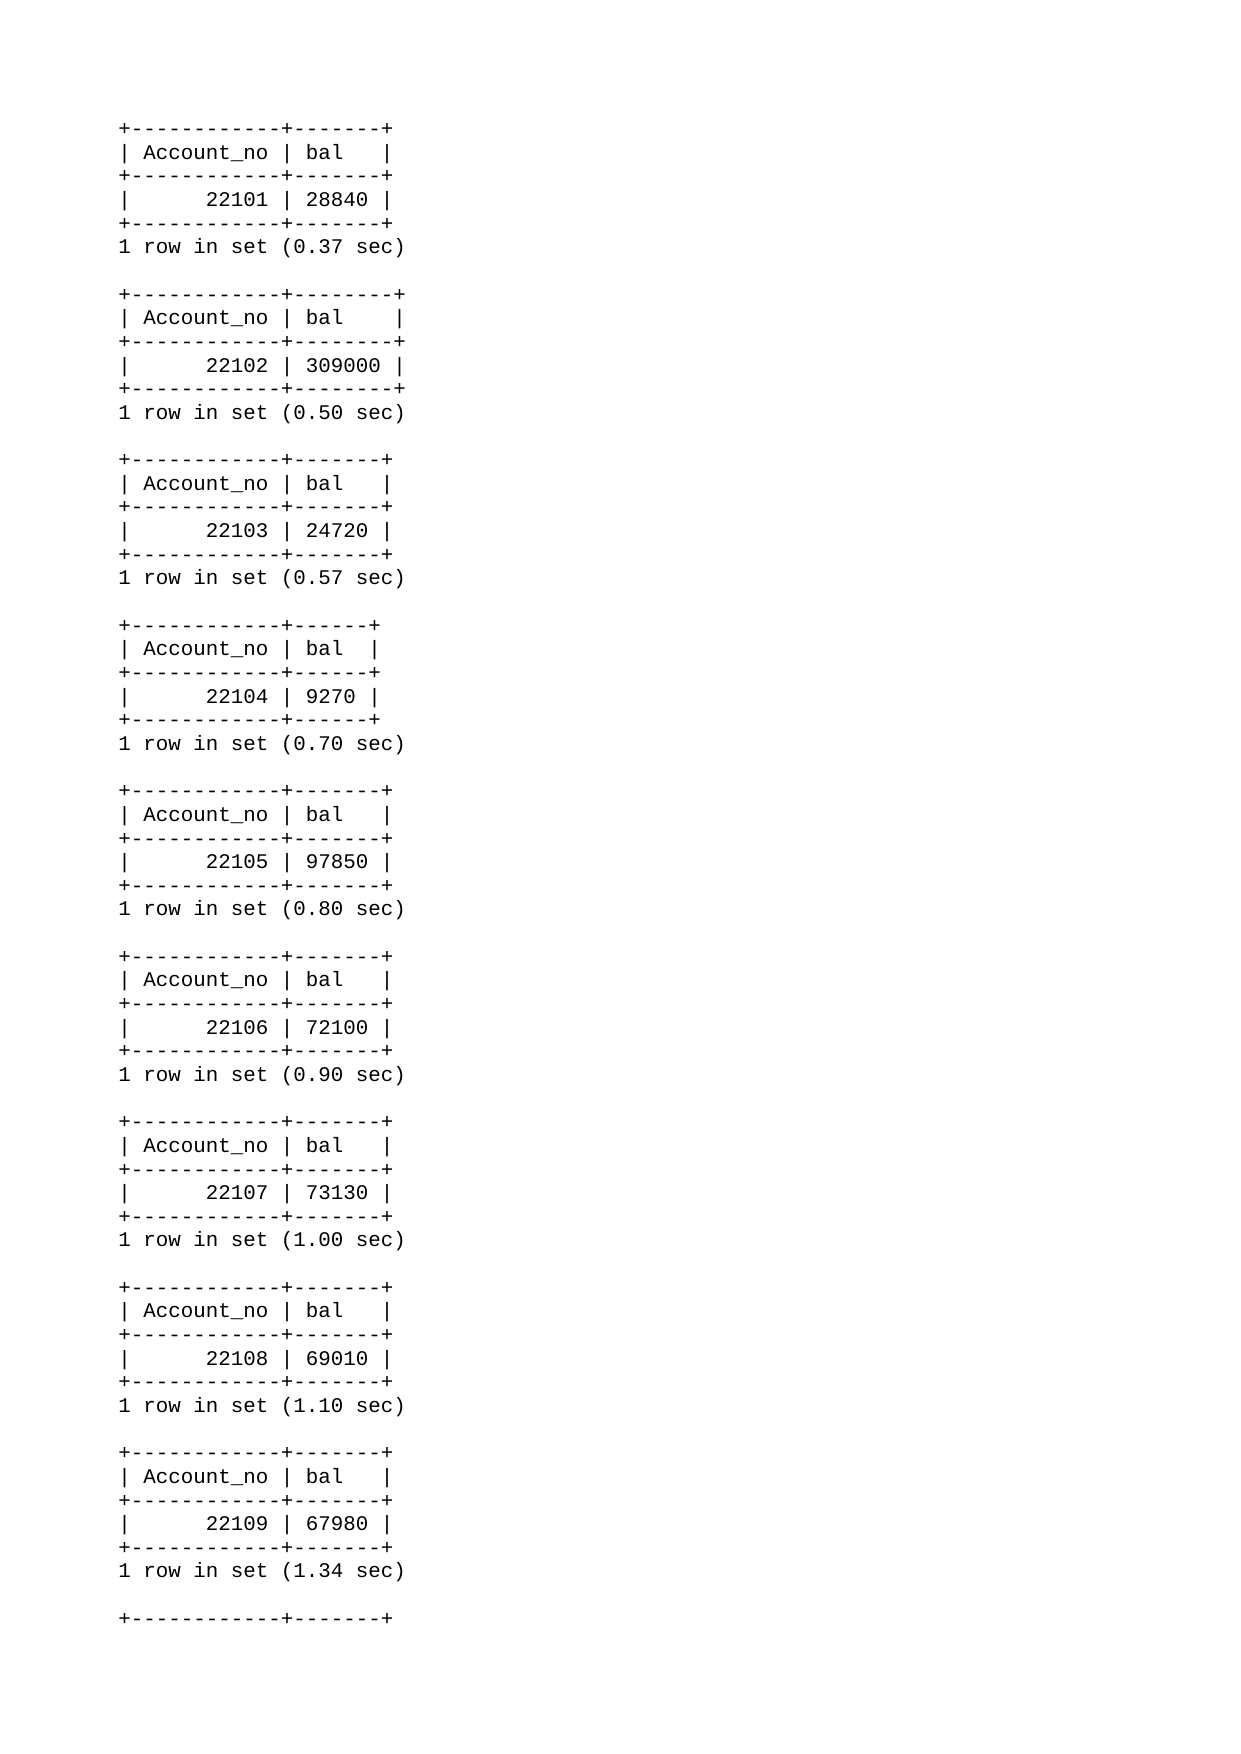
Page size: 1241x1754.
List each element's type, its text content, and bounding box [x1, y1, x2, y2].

text | 22108 | 69010 | [118, 1348, 1122, 1371]
text +------------+-------+ [118, 1111, 1122, 1135]
text +------------+-------+ [118, 1489, 1122, 1513]
text +------------+-------+ [118, 827, 1122, 851]
text +------------+-------+ [118, 1277, 1122, 1300]
text | 22107 | 73130 | [118, 1182, 1122, 1206]
text +------------+-------+ [118, 496, 1122, 520]
text +------------+-------+ [118, 1158, 1122, 1182]
text | Account_no | bal | [118, 473, 1122, 496]
text | 22105 | 97850 | [118, 851, 1122, 875]
text +------------+-------+ [118, 1371, 1122, 1395]
text | 22109 | 67980 | [118, 1513, 1122, 1537]
text +------------+-------+ [118, 1040, 1122, 1064]
text 1 row in set (0.50 sec) [118, 402, 1122, 426]
text +------------+-------+ [118, 449, 1122, 473]
text | 22103 | 24720 | [118, 520, 1122, 544]
text +------------+-------+ [118, 875, 1122, 898]
text +------------+------+ [118, 662, 1122, 686]
text +------------+-------+ [118, 213, 1122, 236]
text | Account_no | bal | [118, 638, 1122, 662]
text | 22106 | 72100 | [118, 1017, 1122, 1040]
text +------------+-------+ [118, 1608, 1122, 1631]
text +------------+------+ [118, 615, 1122, 638]
text +------------+-------+ [118, 1324, 1122, 1348]
text +------------+--------+ [118, 378, 1122, 402]
text 1 row in set (0.70 sec) [118, 733, 1122, 757]
text | Account_no | bal | [118, 804, 1122, 827]
text +------------+-------+ [118, 946, 1122, 969]
text 1 row in set (1.34 sec) [118, 1561, 1122, 1584]
text +------------+--------+ [118, 284, 1122, 307]
text +------------+-------+ [118, 1442, 1122, 1466]
text | 22101 | 28840 | [118, 189, 1122, 213]
text | Account_no | bal | [118, 1135, 1122, 1158]
text 1 row in set (0.80 sec) [118, 898, 1122, 922]
text 1 row in set (1.00 sec) [118, 1229, 1122, 1253]
text 1 row in set (1.10 sec) [118, 1395, 1122, 1419]
text 1 row in set (0.90 sec) [118, 1064, 1122, 1088]
text | Account_no | bal | [118, 307, 1122, 331]
text | Account_no | bal | [118, 142, 1122, 165]
text | Account_no | bal | [118, 1300, 1122, 1324]
text +------------+-------+ [118, 544, 1122, 567]
text +------------+-------+ [118, 118, 1122, 142]
text +------------+-------+ [118, 993, 1122, 1017]
text +------------+-------+ [118, 1537, 1122, 1561]
text 1 row in set (0.57 sec) [118, 567, 1122, 591]
text +------------+-------+ [118, 1206, 1122, 1229]
text | 22104 | 9270 | [118, 686, 1122, 709]
text +------------+-------+ [118, 780, 1122, 804]
text +------------+--------+ [118, 331, 1122, 354]
text +------------+-------+ [118, 165, 1122, 189]
text | Account_no | bal | [118, 1466, 1122, 1489]
text | Account_no | bal | [118, 969, 1122, 993]
text | 22102 | 309000 | [118, 354, 1122, 378]
text 1 row in set (0.37 sec) [118, 236, 1122, 260]
text +------------+------+ [118, 709, 1122, 733]
